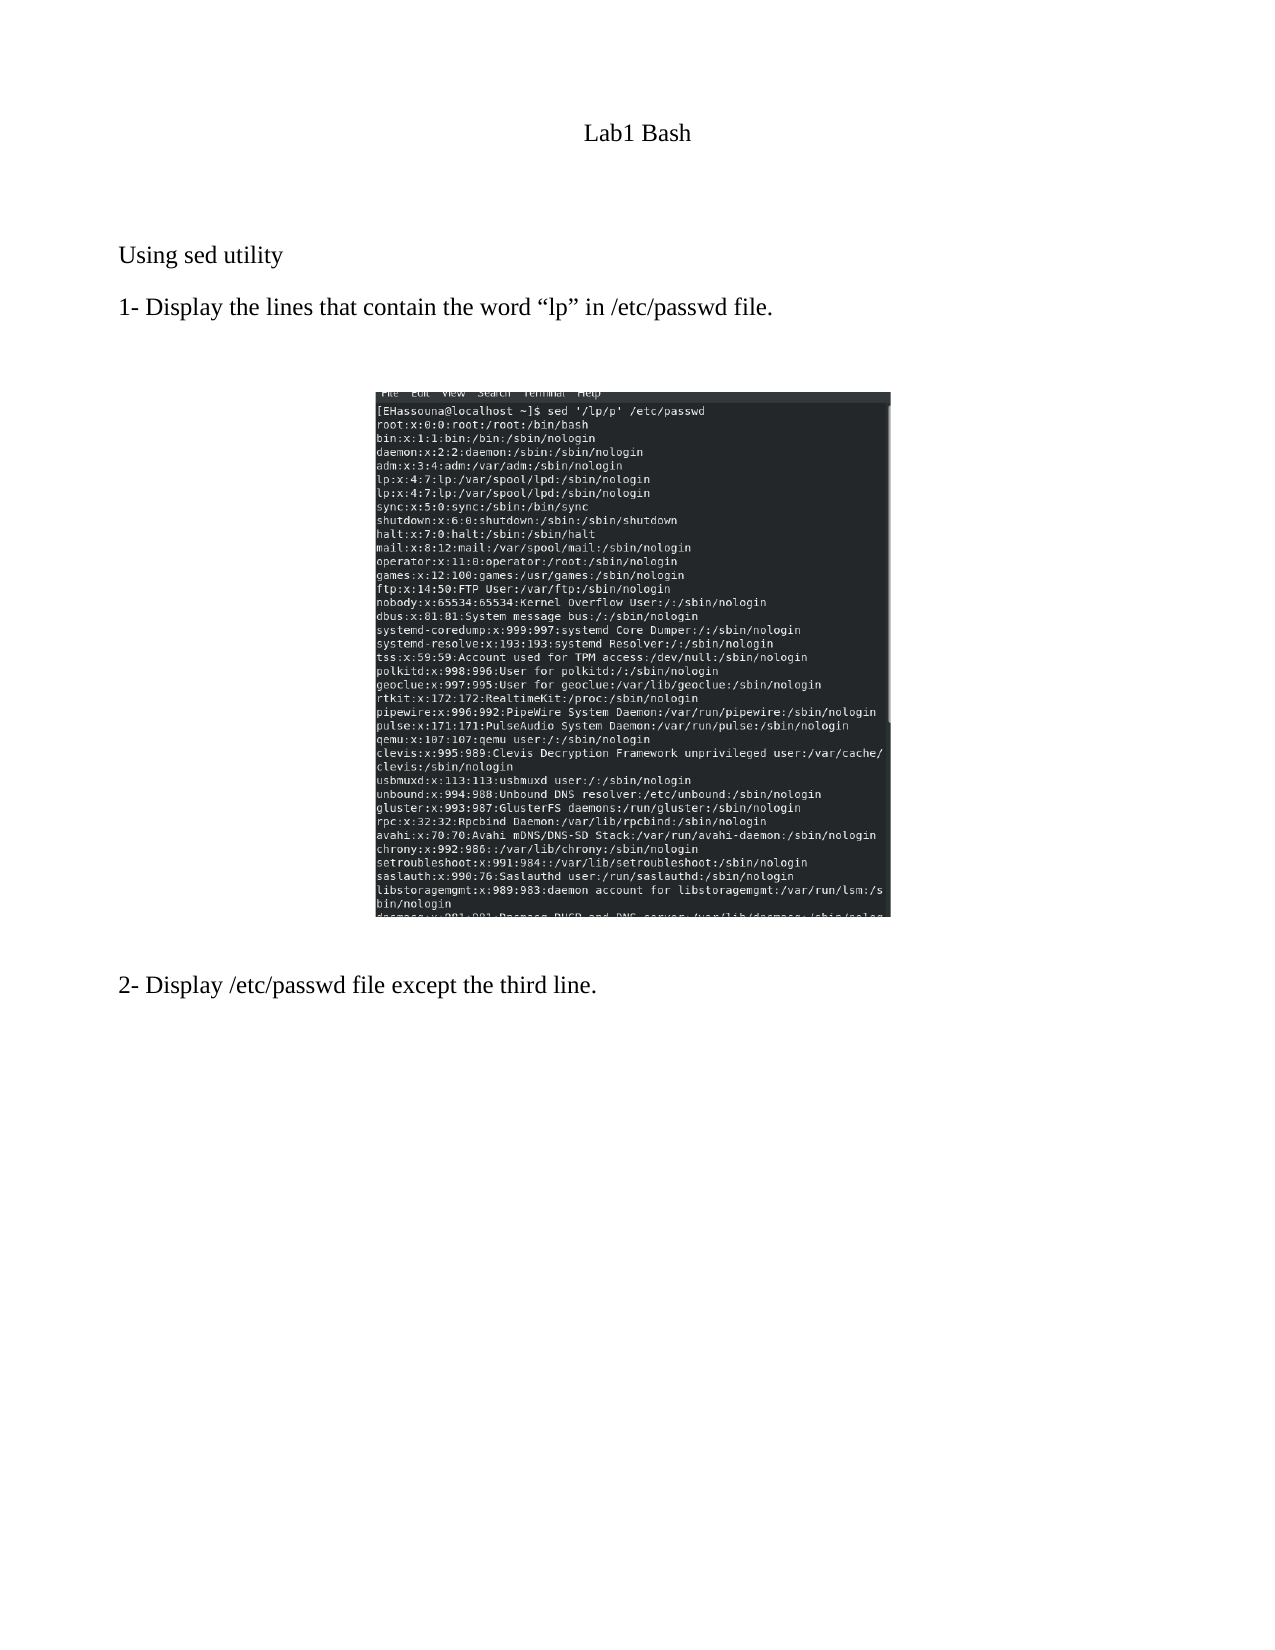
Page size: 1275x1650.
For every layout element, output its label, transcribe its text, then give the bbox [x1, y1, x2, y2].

text Using sed utility [118, 240, 1157, 269]
text 2- Display /etc/passwd file except the third line. [118, 970, 1157, 999]
text Lab1 Bash [118, 118, 1157, 147]
text 1- Display the lines that contain the word “lp” in /etc/passwd file. [118, 292, 1157, 321]
